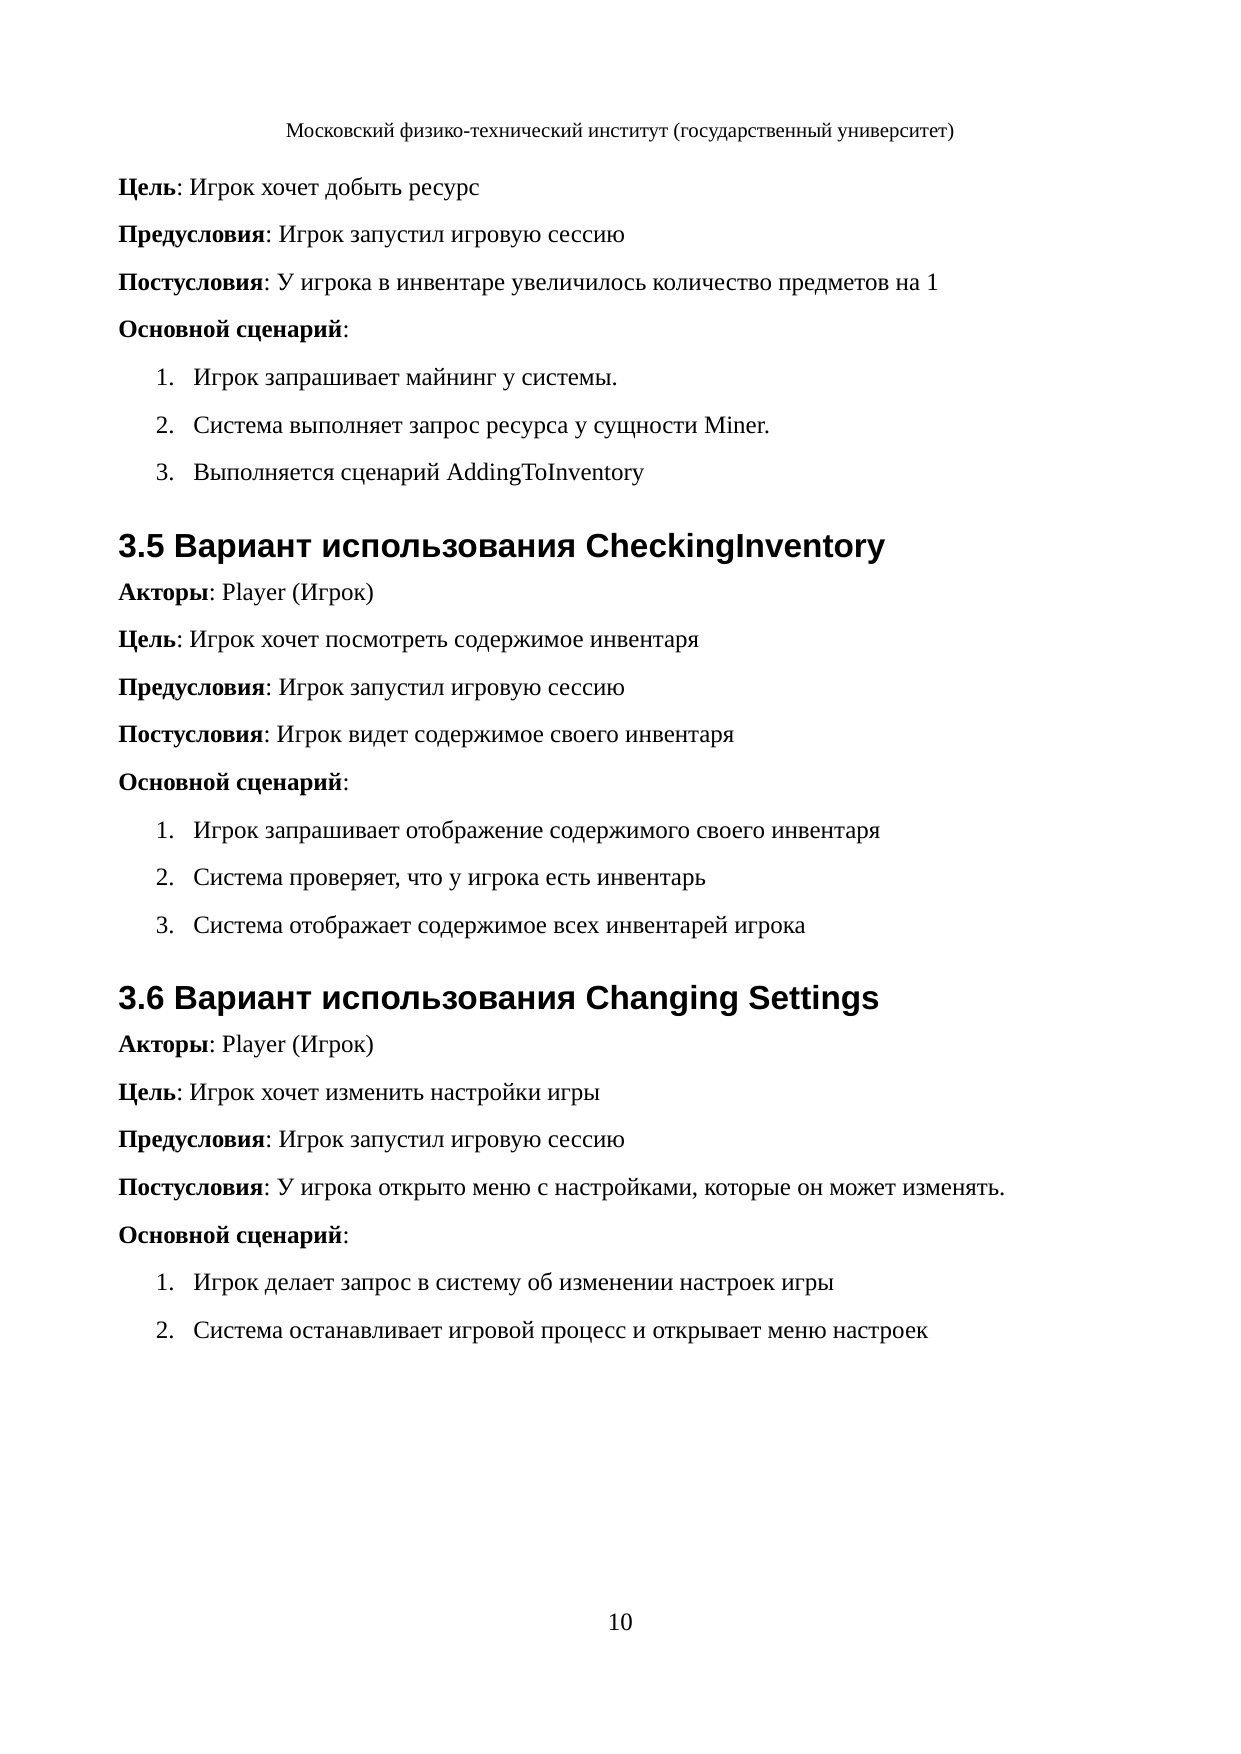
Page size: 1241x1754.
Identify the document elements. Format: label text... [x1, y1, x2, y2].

text Акторы: Player (Игрок) [118, 577, 1122, 605]
list Система выполняет запрос ресурса у сущности Miner. [156, 410, 1122, 438]
list Игрок запрашивает отображение содержимого своего инвентаря [156, 815, 1122, 843]
text Основной сценарий: [118, 1220, 1122, 1248]
text Основной сценарий: [118, 767, 1122, 796]
subtitle 3.6 Вариант использования Changing Settings [118, 978, 1122, 1017]
text Постусловия: Игрок видет содержимое своего инвентаря [118, 719, 1122, 748]
text Цель: Игрок хочет изменить настройки игры [118, 1077, 1122, 1106]
list Система отображает содержимое всех инвентарей игрока [156, 910, 1122, 939]
list Игрок запрашивает майнинг у системы. [156, 362, 1122, 391]
list Выполняется сценарий AddingToInventory [156, 457, 1122, 486]
list Игрок делает запрос в систему об изменении настроек игры [156, 1267, 1122, 1296]
text Предусловия: Игрок запустил игровую сессию [118, 1124, 1122, 1153]
text Цель: Игрок хочет добыть ресурс [118, 172, 1122, 200]
subtitle 3.5 Вариант использования CheckingInventory [118, 526, 1122, 564]
text Постусловия: У игрока в инвентаре увеличилось количество предметов на 1 [118, 267, 1122, 296]
list Система проверяет, что у игрока есть инвентарь [156, 862, 1122, 891]
list Система останавливает игровой процесс и открывает меню настроек [156, 1315, 1122, 1344]
text Предусловия: Игрок запустил игровую сессию [118, 672, 1122, 701]
text Цель: Игрок хочет посмотреть содержимое инвентаря [118, 624, 1122, 653]
text Акторы: Player (Игрок) [118, 1029, 1122, 1058]
text Основной сценарий: [118, 314, 1122, 343]
text Постусловия: У игрока открыто меню с настройками, которые он может изменять. [118, 1172, 1122, 1201]
text Предусловия: Игрок запустил игровую сессию [118, 219, 1122, 248]
